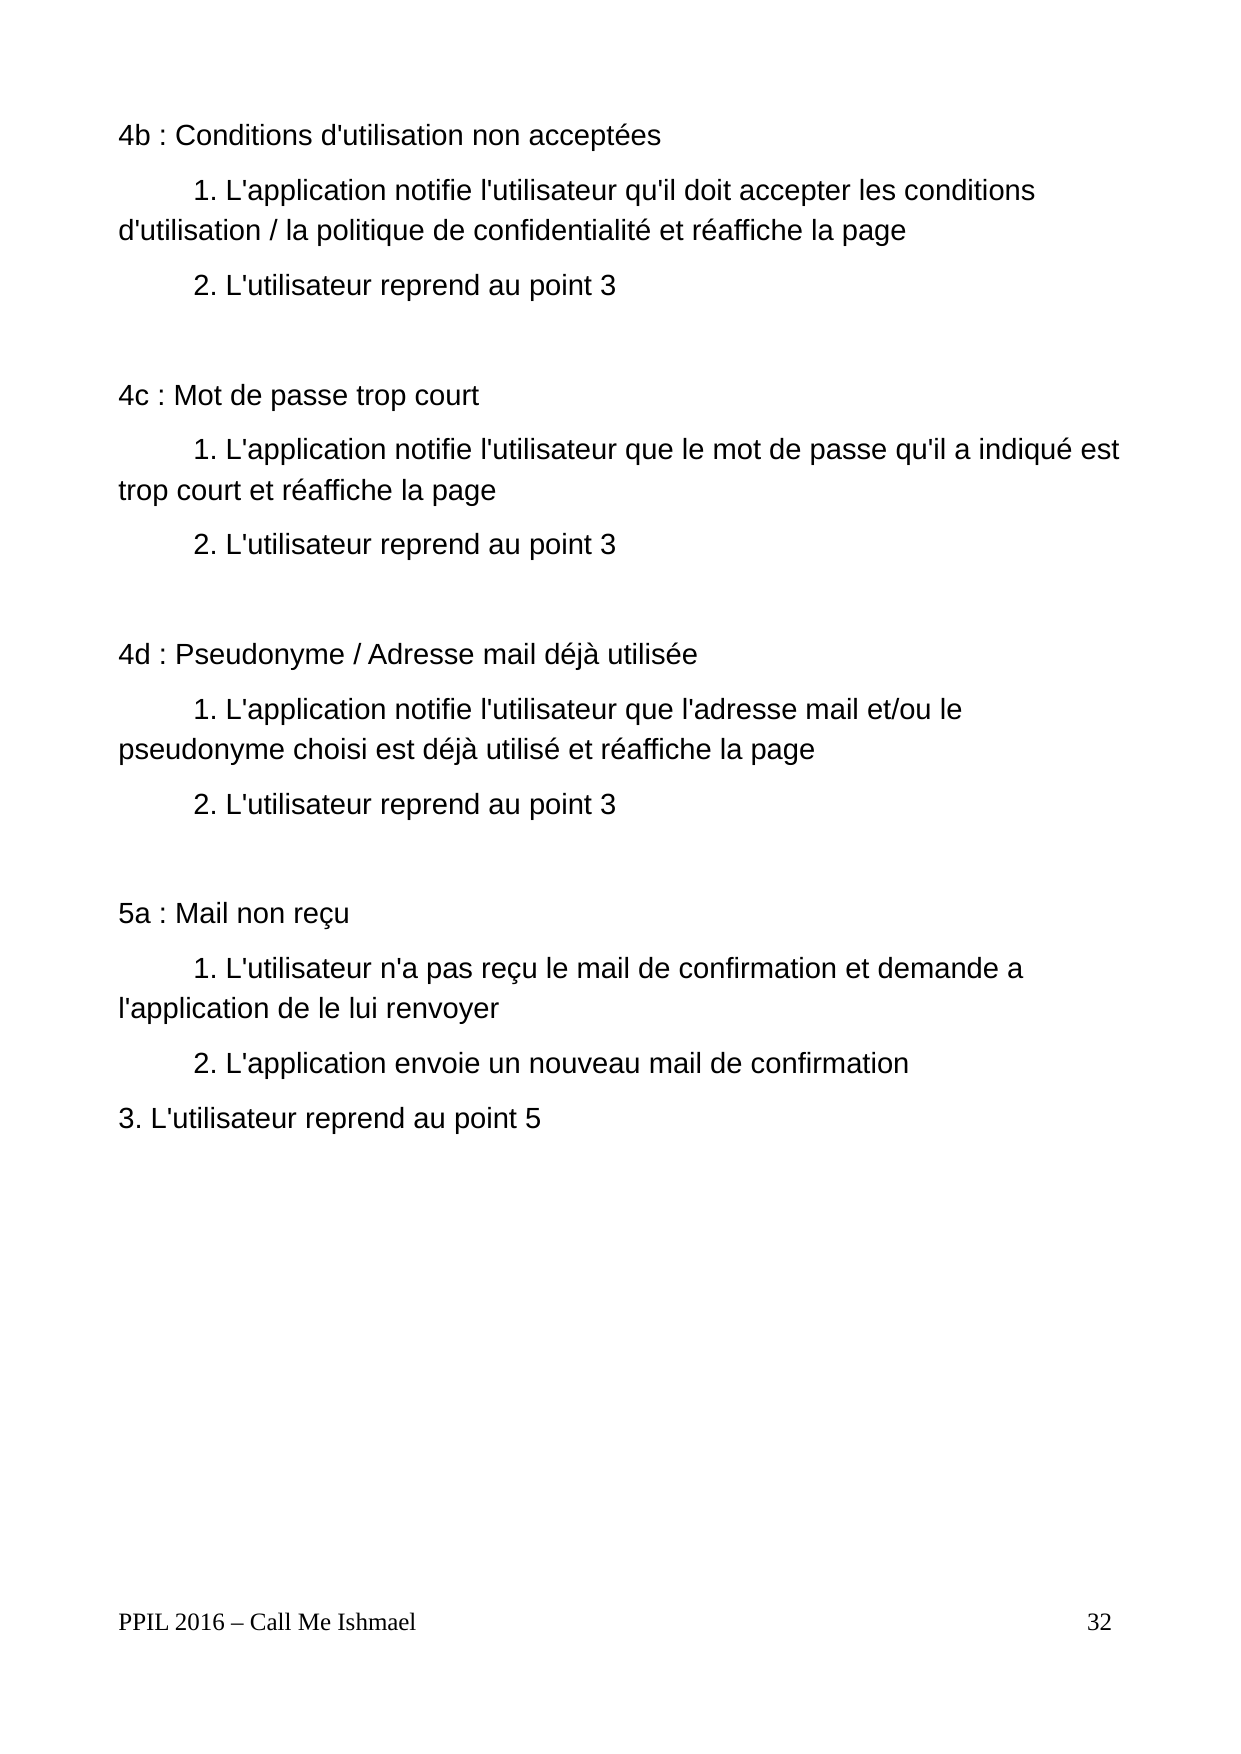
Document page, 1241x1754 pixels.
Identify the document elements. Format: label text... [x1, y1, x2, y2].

text 1. L'application notifie l'utilisateur que l'adresse mail et/ou le pseudonyme choisi est déjà utilisé et réaffiche la page [118, 692, 1122, 765]
text 2. L'utilisateur reprend au point 3 [118, 787, 1122, 820]
text 4b : Conditions d'utilisation non acceptées [118, 118, 1122, 152]
text 1. L'utilisateur n'a pas reçu le mail de confirmation et demande a l'application de le lui renvoyer [118, 951, 1122, 1025]
text 1. L'application notifie l'utilisateur qu'il doit accepter les conditions d'utilisation / la politique de confidentialité et réaffiche la page [118, 173, 1122, 247]
text 4d : Pseudonyme / Adresse mail déjà utilisée [118, 637, 1122, 670]
text 2. L'application envoie un nouveau mail de confirmation [118, 1046, 1122, 1079]
text 2. L'utilisateur reprend au point 3 [118, 268, 1122, 301]
text 3. L'utilisateur reprend au point 5 [118, 1101, 1122, 1134]
text 2. L'utilisateur reprend au point 3 [118, 527, 1122, 561]
text 4c : Mot de passe trop court [118, 377, 1122, 411]
text 5a : Mail non reçu [118, 896, 1122, 930]
text 1. L'application notifie l'utilisateur que le mot de passe qu'il a indiqué est trop court et réaffiche la page [118, 432, 1122, 506]
